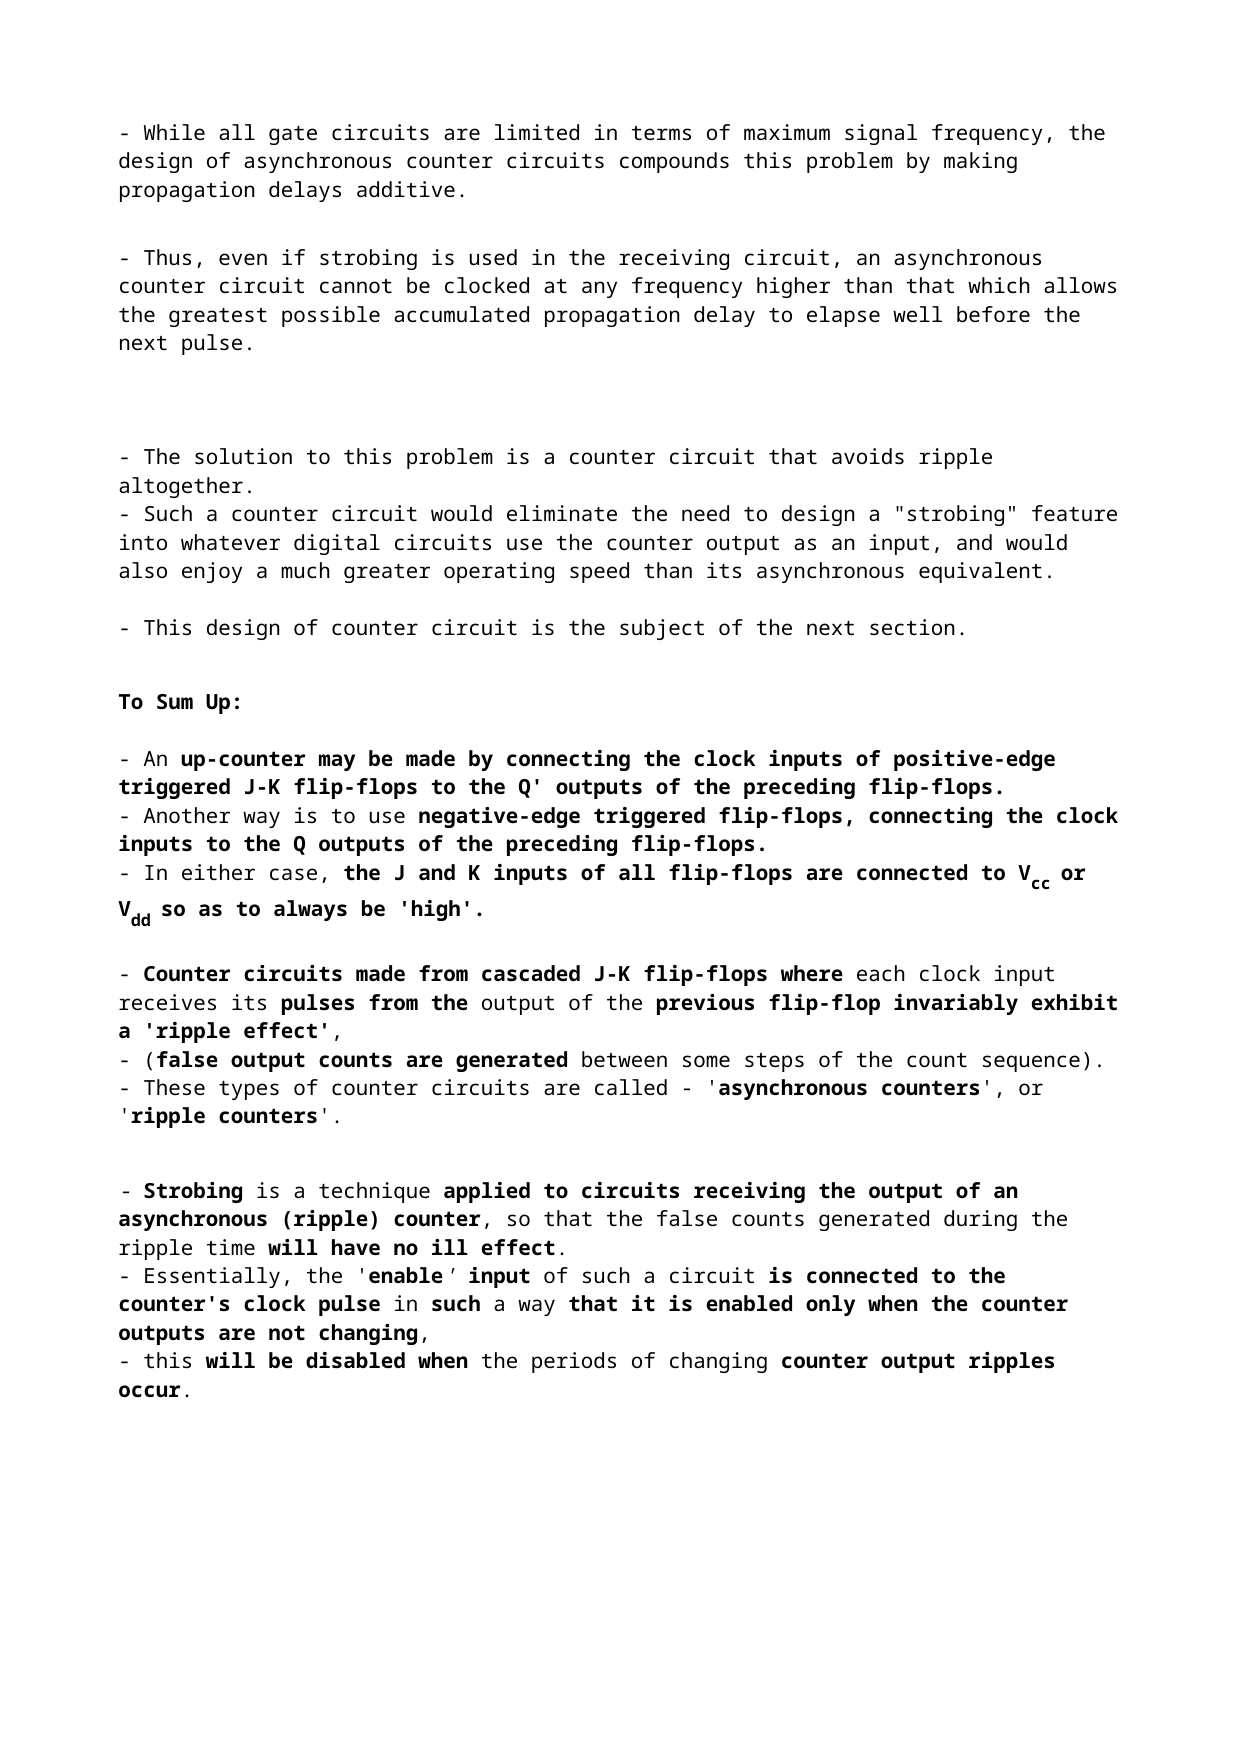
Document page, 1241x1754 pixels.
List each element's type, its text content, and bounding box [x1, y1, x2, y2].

text - While all gate circuits are limited in terms of maximum signal frequency, the design of asynchronous counter circuits compounds this problem by making propagation delays additive. [118, 118, 1122, 203]
text - This design of counter circuit is the subject of the next section. [118, 613, 1122, 641]
text To Sum Up: [118, 687, 1122, 716]
text - (false output counts are generated between some steps of the count sequence). - These types of counter circuits are called - 'asynchronous counters', or 'ripple counters'. [118, 1045, 1122, 1130]
text - Another way is to use negative-edge triggered flip-flops, connecting the clock inputs to the Q outputs of the preceding flip-flops. [118, 801, 1122, 858]
text - In either case, the J and K inputs of all flip-flops are connected to Vcc or Vdd so as to always be 'high'. [118, 858, 1122, 931]
text - Strobing is a technique applied to circuits receiving the output of an asynchronous (ripple) counter, so that the false counts generated during the ripple time will have no ill effect. [118, 1176, 1122, 1261]
text - Such a counter circuit would eliminate the need to design a "strobing" feature into whatever digital circuits use the counter output as an input, and would also enjoy a much greater operating speed than its asynchronous equivalent. [118, 499, 1122, 584]
text - An up-counter may be made by connecting the clock inputs of positive-edge triggered J-K flip-flops to the Q' outputs of the preceding flip-flops. [118, 744, 1122, 801]
text - Thus, even if strobing is used in the receiving circuit, an asynchronous counter circuit cannot be clocked at any frequency higher than that which allows the greatest possible accumulated propagation delay to elapse well before the next pulse. [118, 243, 1122, 357]
text - Essentially, the 'enable' input of such a circuit is connected to the counter's clock pulse in such a way that it is enabled only when the counter outputs are not changing, [118, 1261, 1122, 1346]
text - Counter circuits made from cascaded J-K flip-flops where each clock input receives its pulses from the output of the previous flip-flop invariably exhibit a 'ripple effect', [118, 959, 1122, 1045]
text - The solution to this problem is a counter circuit that avoids ripple altogether. [118, 442, 1122, 499]
text - this will be disabled when the periods of changing counter output ripples occur. [118, 1346, 1122, 1403]
